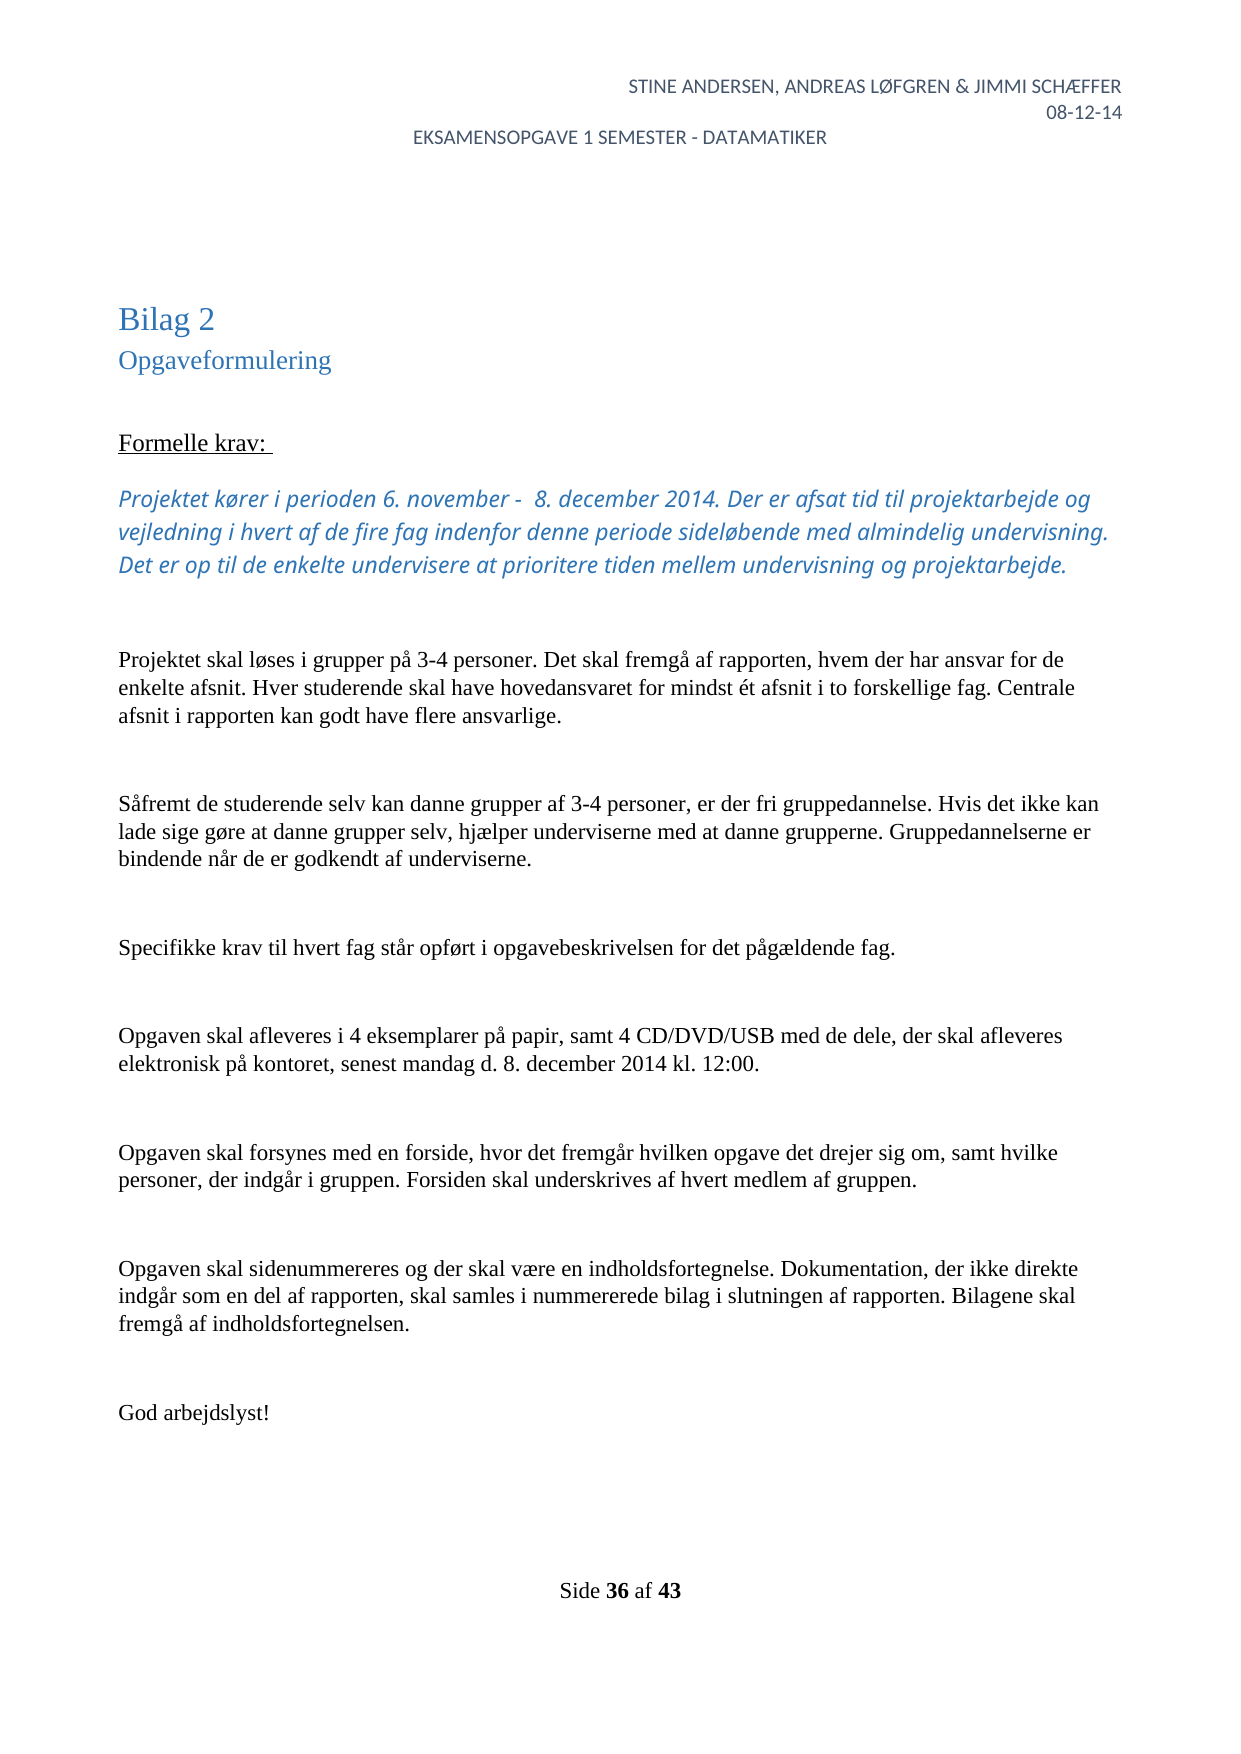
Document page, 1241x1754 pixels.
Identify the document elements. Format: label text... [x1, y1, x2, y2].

text Opgaven skal afleveres i 4 eksemplarer på papir, samt 4 CD/DVD/USB med de dele, der skal afleveres elektronisk på kontoret, senest mandag d. 8. december 2014 kl. 12:00. [118, 1023, 1122, 1077]
text Såfremt de studerende selv kan danne grupper af 3-4 personer, er der fri gruppedannelse. Hvis det ikke kan lade sige gøre at danne grupper selv, hjælper underviserne med at danne grupperne. Gruppedannelserne er bindende når de er godkendt af underviserne. [118, 790, 1122, 872]
text God arbejdslyst! [118, 1399, 1122, 1425]
subtitle Projektet kører i perioden 6. november - 8. december 2014. Der er afsat tid til projektarbejde og vejledning i hvert af de fire fag indenfor denne periode sideløbende med almindelig undervisning. Det er op til de enkelte undervisere at prioritere tiden mellem undervisning og projektarbejde. [118, 483, 1122, 580]
text Formelle krav: [118, 428, 1122, 456]
text Opgaven skal sidenummereres og der skal være en indholdsfortegnelse. Dokumentation, der ikke direkte indgår som en del af rapporten, skal samles i nummererede bilag i slutningen af rapporten. Bilagene skal fremgå af indholdsfortegnelsen. [118, 1255, 1122, 1336]
subtitle Bilag 2 [118, 299, 1122, 338]
text Projektet skal løses i grupper på 3-4 personer. Det skal fremgå af rapporten, hvem der har ansvar for de enkelte afsnit. Hver studerende skal have hovedansvaret for mindst ét afsnit i to forskellige fag. Centrale afsnit i rapporten kan godt have flere ansvarlige. [118, 647, 1122, 728]
text Specifikke krav til hvert fag står opført i opgavebeskrivelsen for det pågældende fag. [118, 934, 1122, 960]
text Opgaven skal forsynes med en forside, hvor det fremgår hvilken opgave det drejer sig om, samt hvilke personer, der indgår i gruppen. Forsiden skal underskrives af hvert medlem af gruppen. [118, 1139, 1122, 1193]
subtitle Opgaveformulering [118, 344, 1122, 375]
